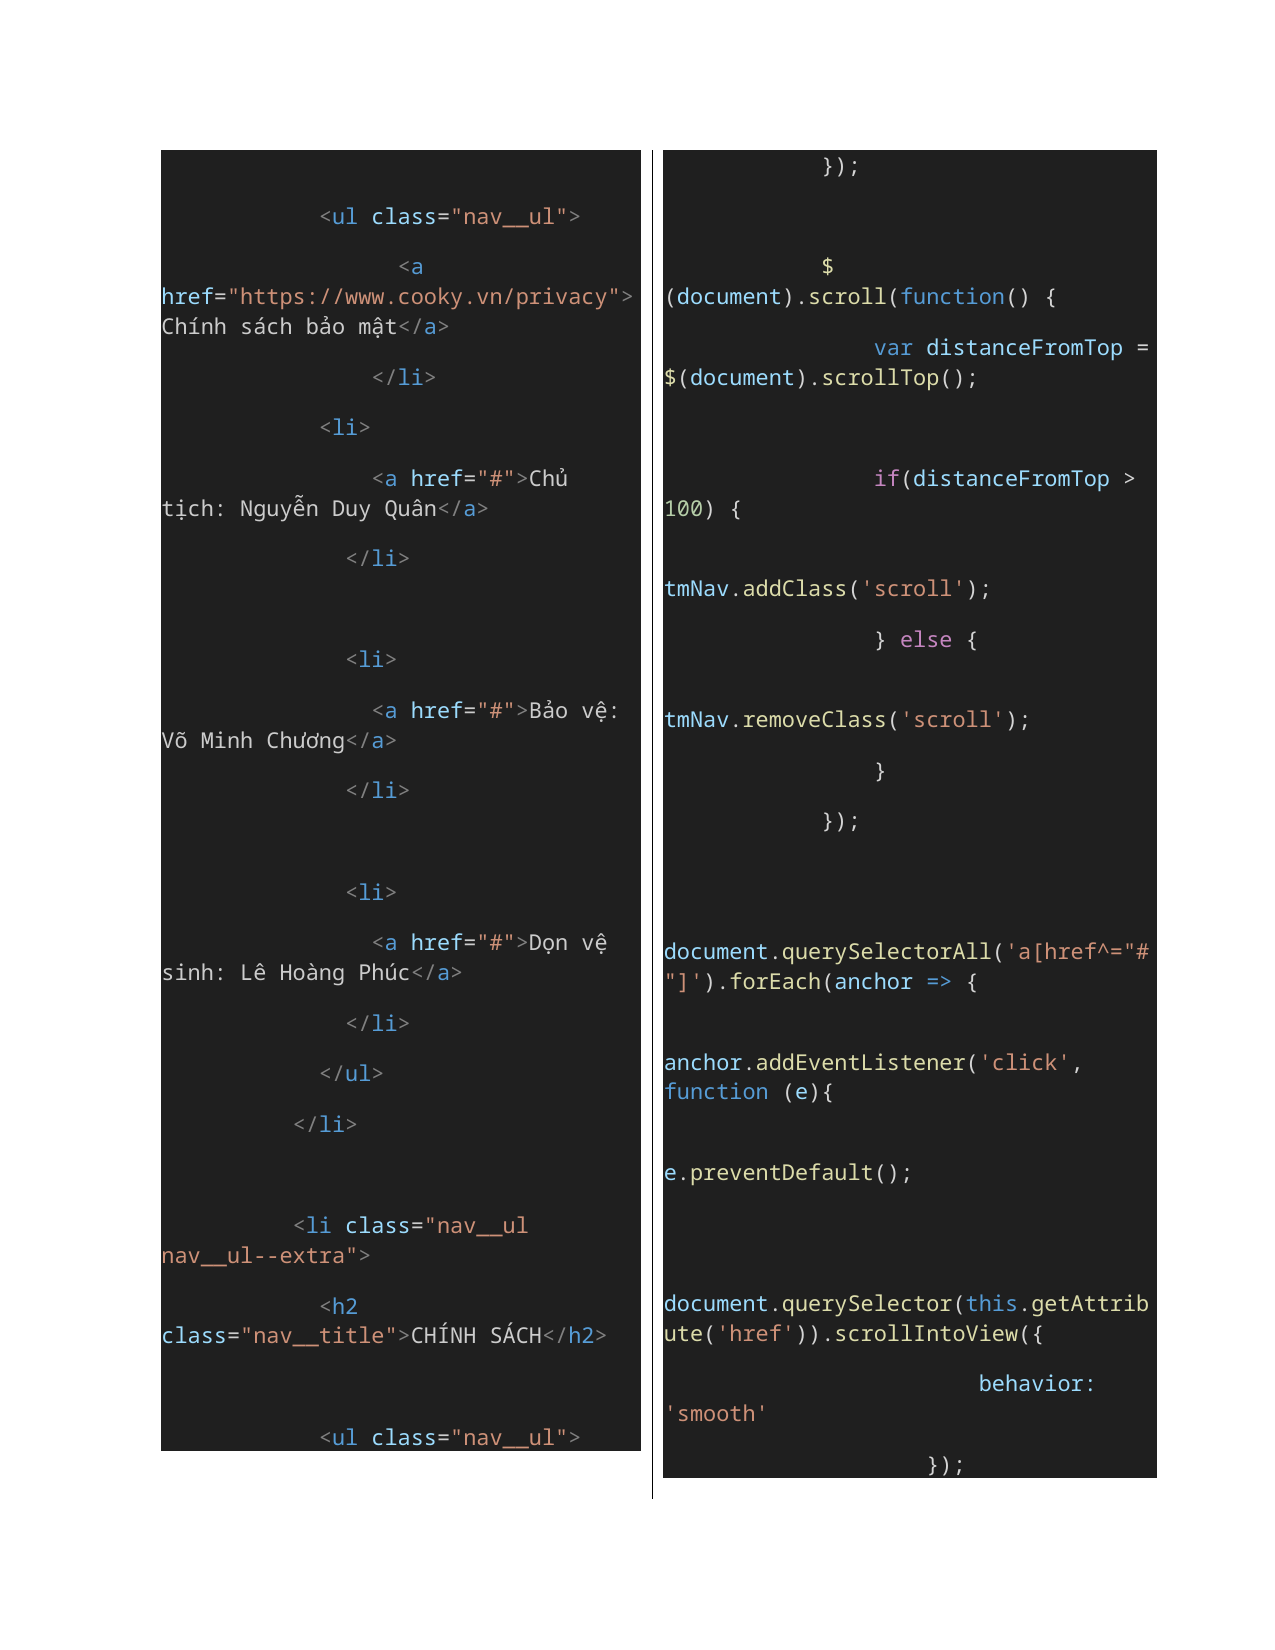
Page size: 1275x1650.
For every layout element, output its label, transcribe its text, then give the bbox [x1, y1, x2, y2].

table_header }); $(document).scroll(function() { var distanceFromTop = $(document).scrollTop(); if(distanceFromTop > 100) { tmNav.addClass('scroll'); } else { tmNav.removeClass('scroll'); } }); document.querySelectorAll('a[href^="#"]').forEach(anchor => { anchor.addEventListener('click', function (e){ e.preventDefault(); document.querySelector(this.getAttribute('href')).scrollIntoView({ behavior: 'smooth' }); [653, 150, 1169, 1499]
table_header <ul class="nav__ul"> <a href="https://www.cooky.vn/privacy">Chính sách bảo mật</a> </li> <li> <a href="#">Chủ tịch: Nguyễn Duy Quân</a> </li> <li> <a href="#">Bảo vệ: Võ Minh Chương</a> </li> <li> <a href="#">Dọn vệ sinh: Lê Hoàng Phúc</a> </li> </ul> </li> <li class="nav__ul nav__ul--extra"> <h2 class="nav__title">CHÍNH SÁCH</h2> <ul class="nav__ul"> [150, 150, 652, 1499]
